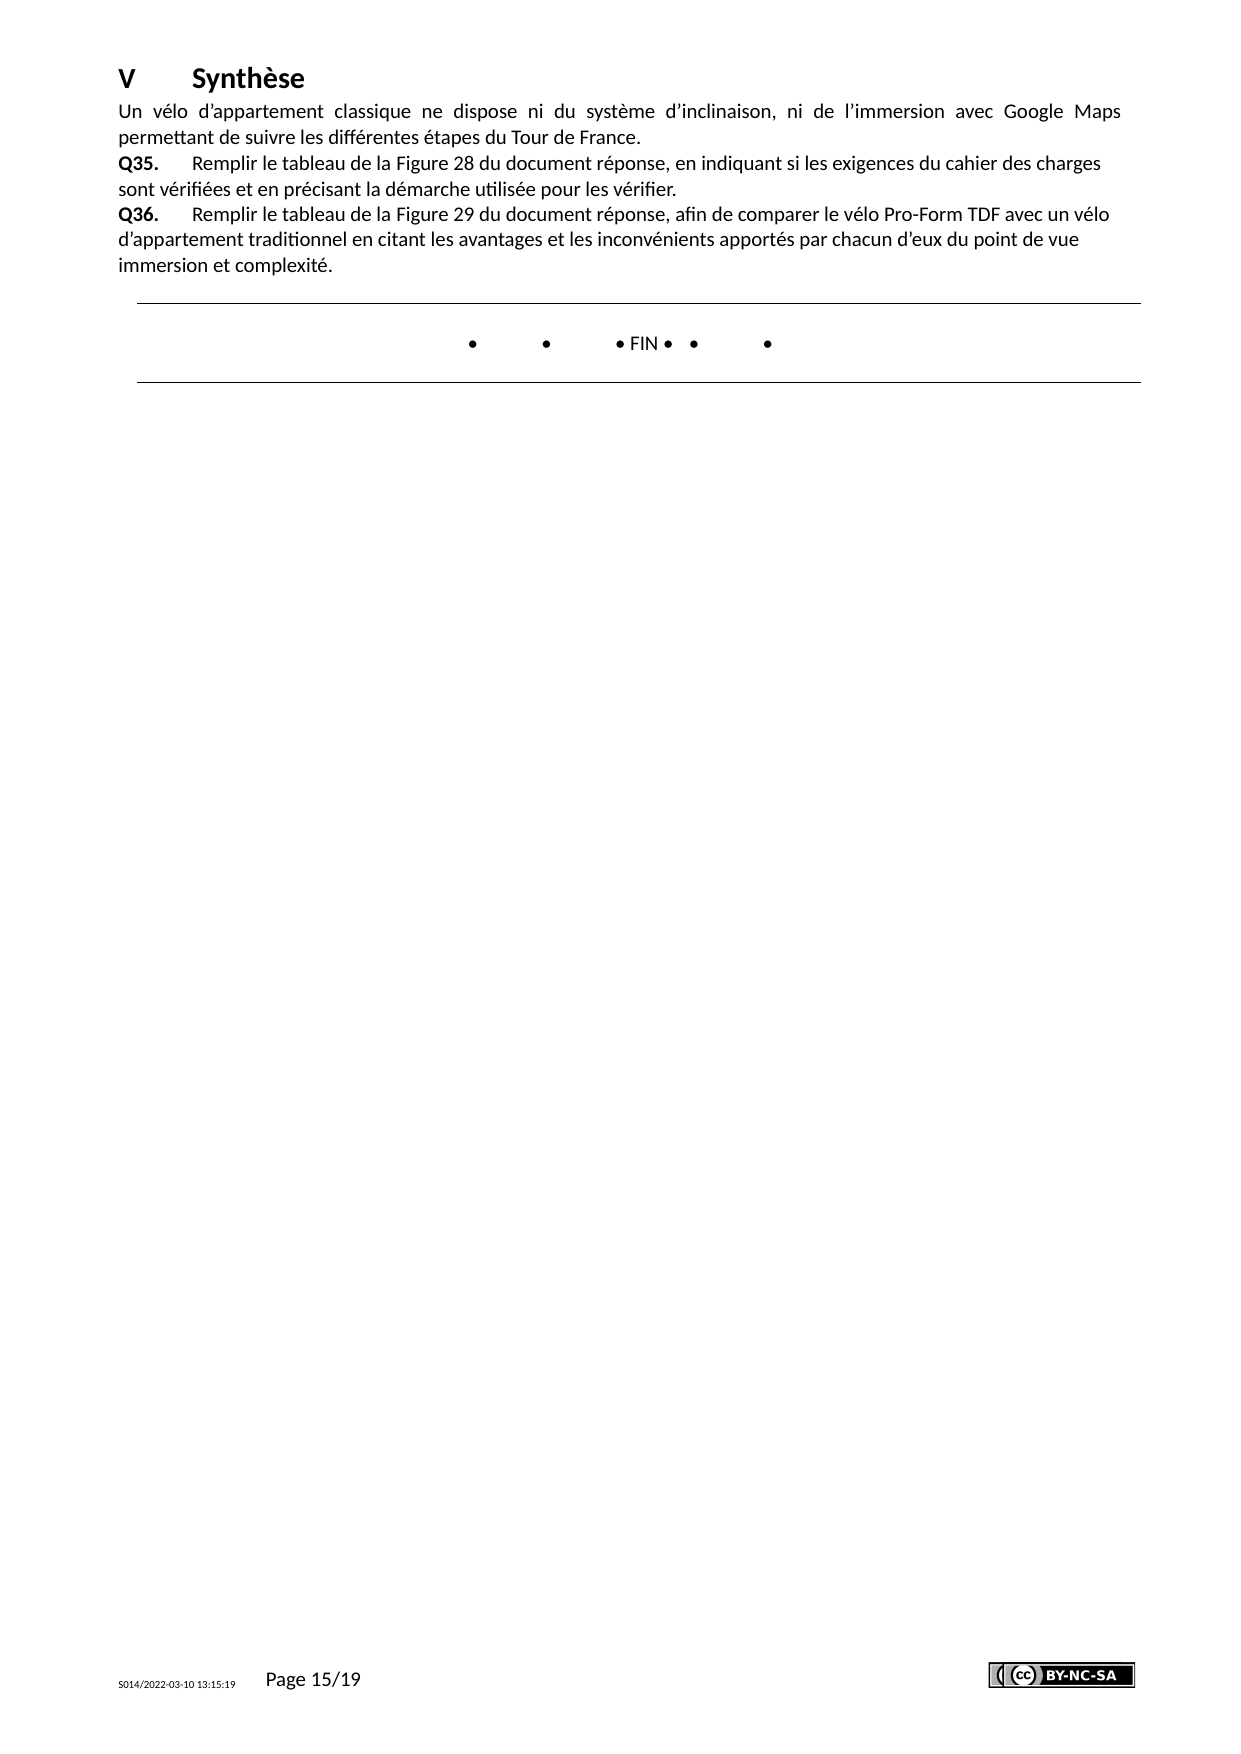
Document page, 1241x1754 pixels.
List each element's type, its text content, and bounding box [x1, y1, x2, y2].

text • • • FIN • • • [118, 330, 1122, 355]
picture [988, 1662, 1136, 1688]
subtitle Remplir le tableau de la Figure 28 du document réponse, en indiquant si les exigences du cahier des charges sont vérifiées et en précisant la démarche utilisée pour les vérifier. [118, 150, 1122, 201]
subtitle Remplir le tableau de la Figure 29 du document réponse, afin de comparer le vélo Pro-Form TDF avec un vélo d’appartement traditionnel en citant les avantages et les inconvénients apportés par chacun d’eux du point de vue immersion et complexité. [118, 201, 1122, 277]
subtitle Synthèse [118, 59, 1122, 96]
text Un vélo d’appartement classique ne dispose ni du système d’inclinaison, ni de l’immersion avec Google Maps permettant de suivre les différentes étapes du Tour de France. [118, 98, 1122, 150]
